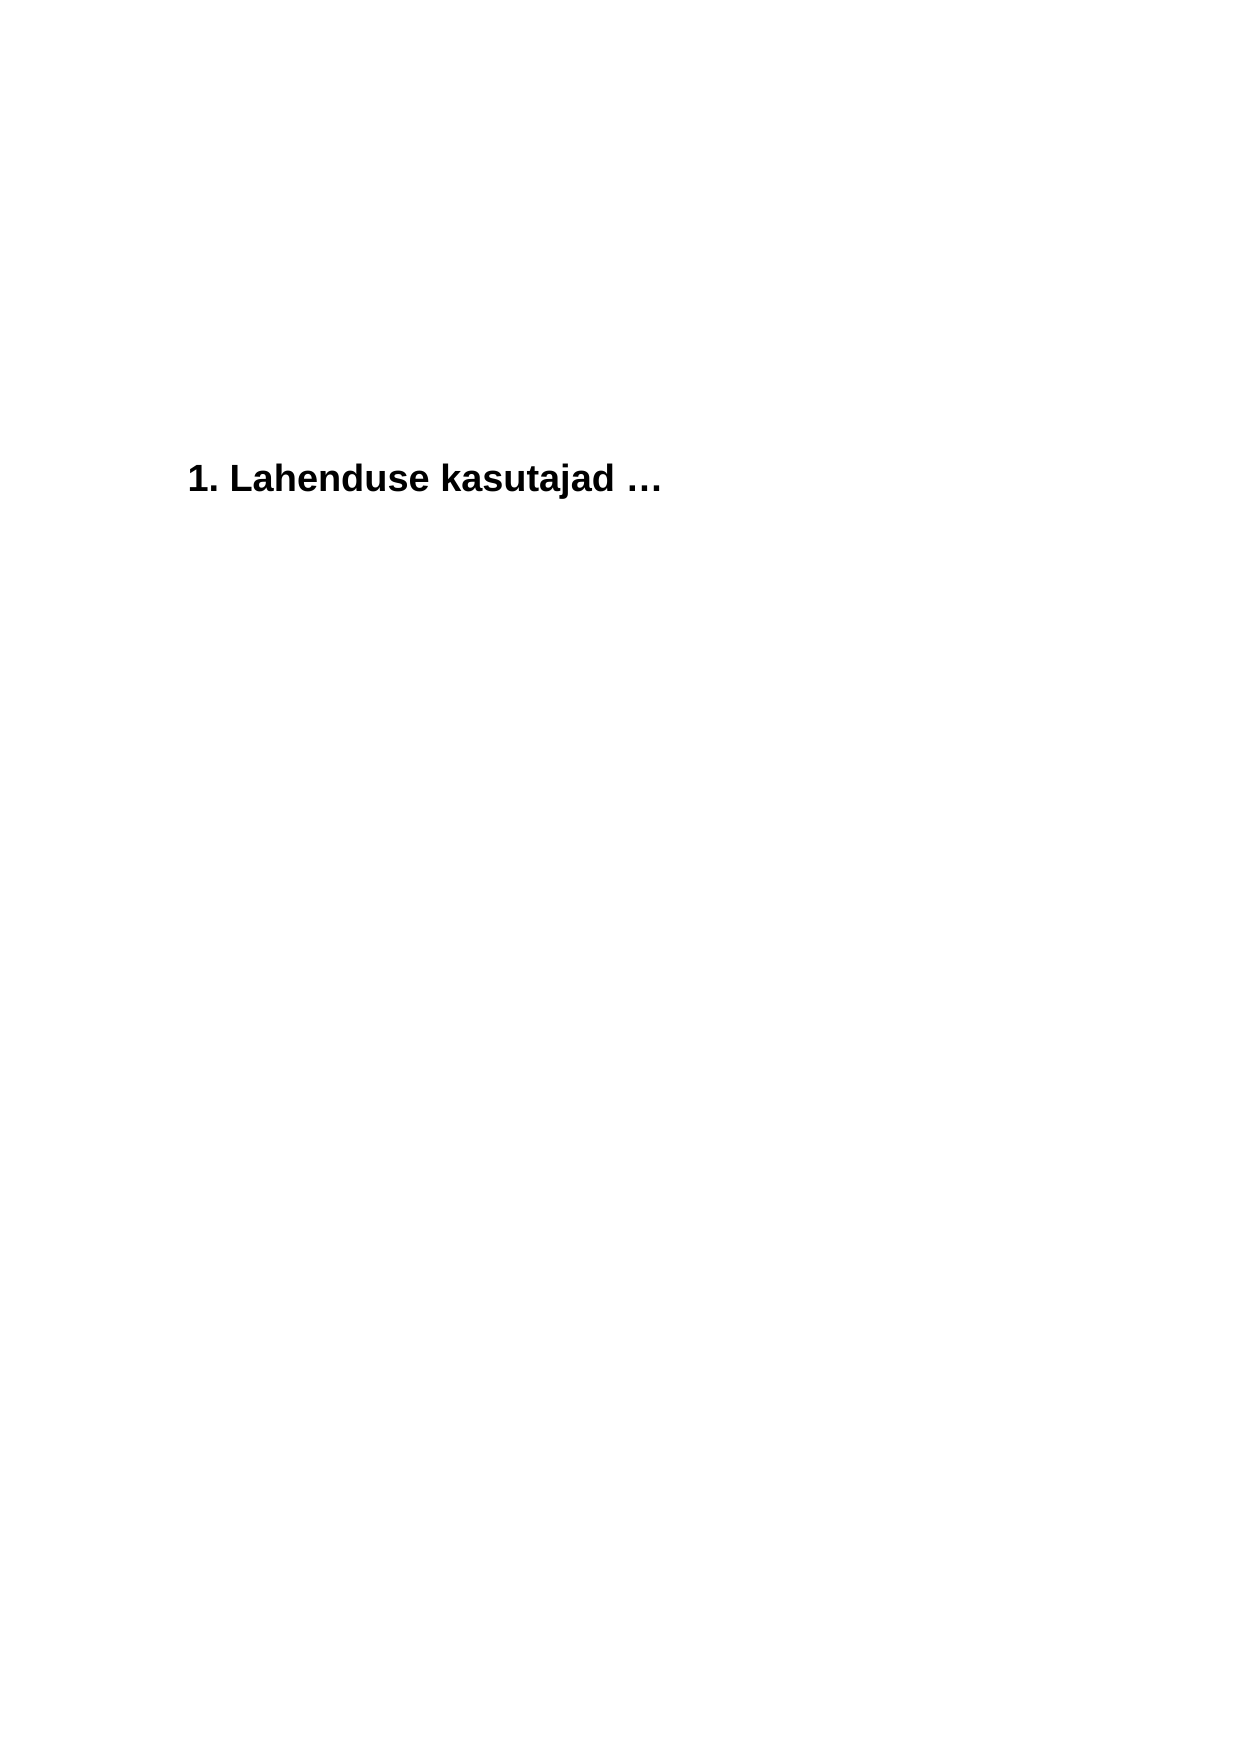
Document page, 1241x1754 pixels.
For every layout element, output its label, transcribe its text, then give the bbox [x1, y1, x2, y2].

subtitle 1. Lahenduse kasutajad … [187, 456, 1090, 500]
